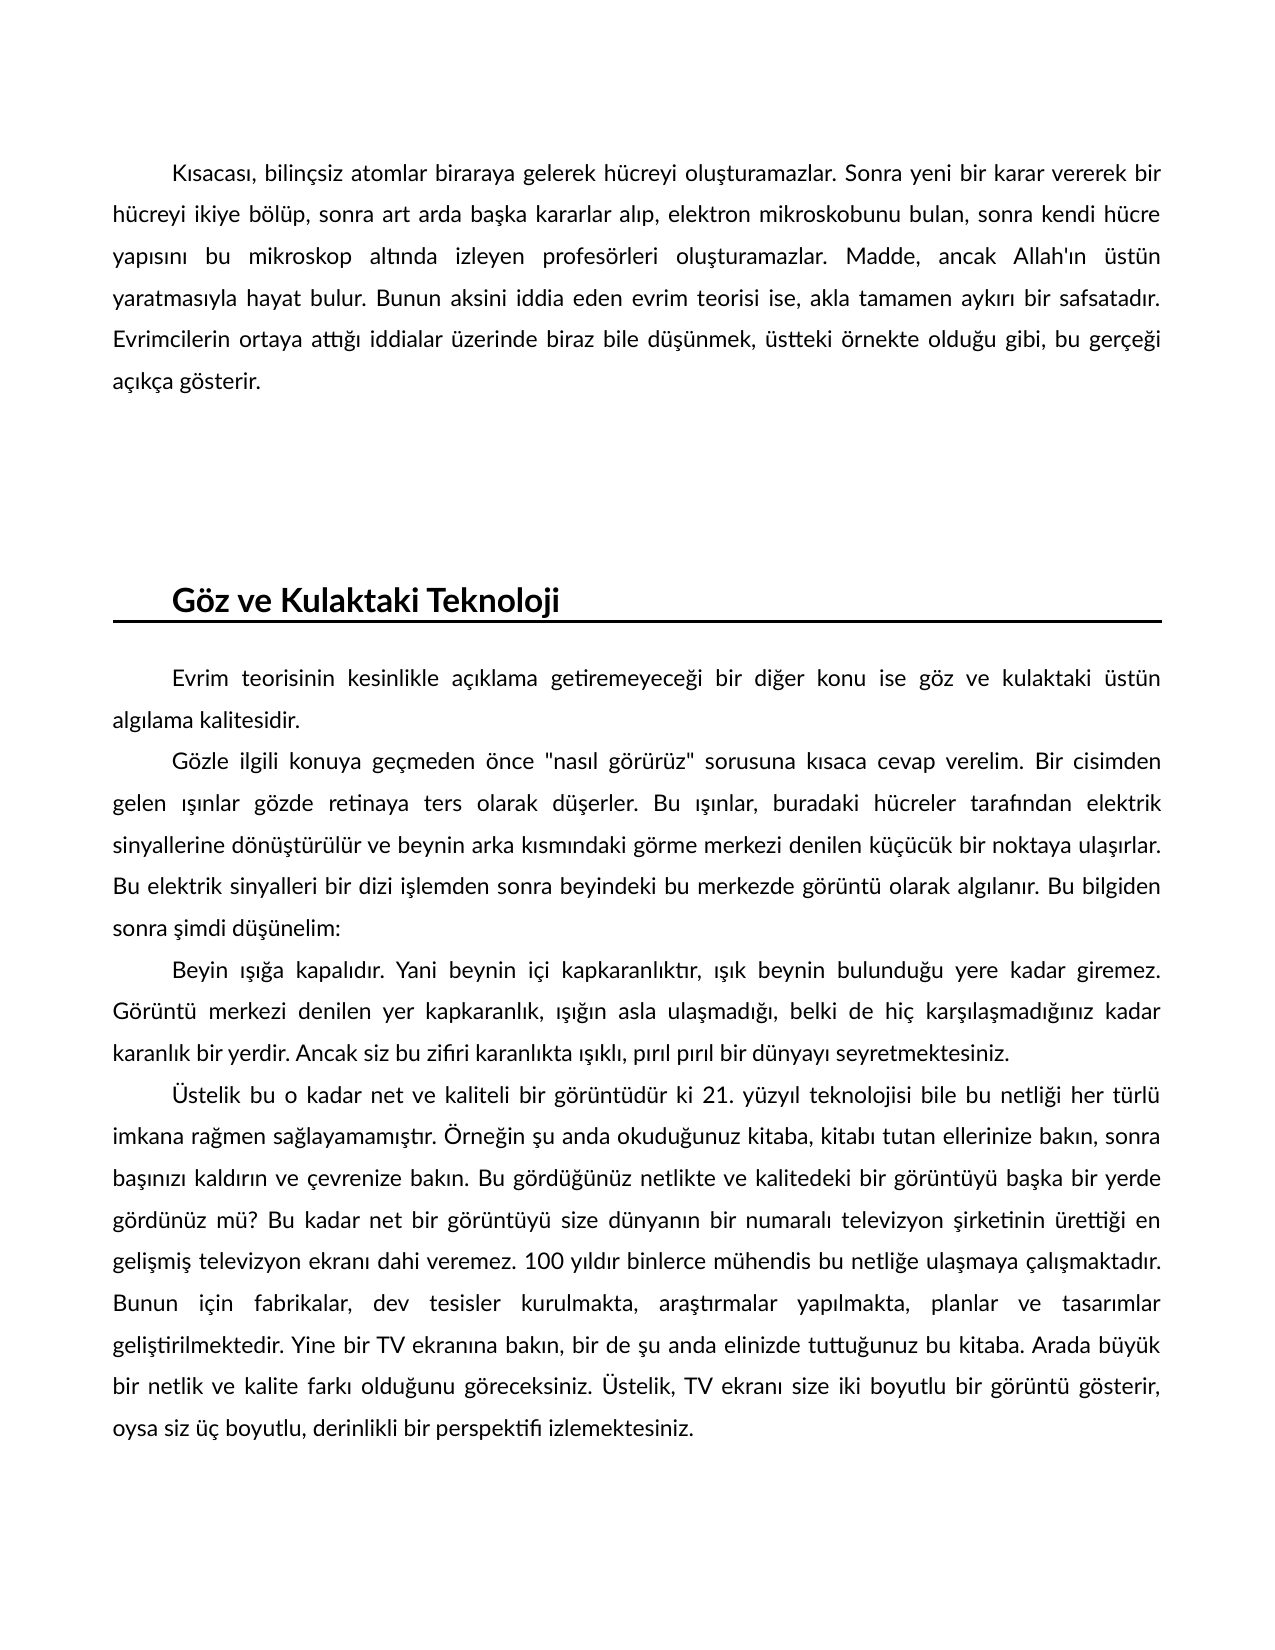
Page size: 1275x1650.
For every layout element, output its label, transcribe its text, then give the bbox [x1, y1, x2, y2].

text Göz ve Kulaktaki Teknoloji [112, 579, 1162, 623]
text Kısacası, bilinçsiz atomlar biraraya gelerek hücreyi oluşturamazlar. Sonra yeni bir karar vererek bir hücreyi ikiye bölüp, sonra art arda başka kararlar alıp, elektron mikroskobunu bulan, sonra kendi hücre yapısını bu mikroskop altında izleyen profesörleri oluşturamazlar. Madde, ancak Allah'ın üstün yaratmasıyla hayat bulur. Bunun aksini iddia eden evrim teorisi ise, akla tamamen aykırı bir safsatadır. Evrimcilerin ortaya attığı iddialar üzerinde biraz bile düşünmek, üstteki örnekte olduğu gibi, bu gerçeği açıkça gösterir. [112, 148, 1162, 398]
text Gözle ilgili konuya geçmeden önce "nasıl görürüz" sorusuna kısaca cevap verelim. Bir cisimden gelen ışınlar gözde retinaya ters olarak düşerler. Bu ışınlar, buradaki hücreler tarafından elektrik sinyallerine dönüştürülür ve beynin arka kısmındaki görme merkezi denilen küçücük bir noktaya ulaşırlar. Bu elektrik sinyalleri bir dizi işlemden sonra beyindeki bu merkezde görüntü olarak algılanır. Bu bilgiden sonra şimdi düşünelim: [112, 736, 1162, 945]
text Üstelik bu o kadar net ve kaliteli bir görüntüdür ki 21. yüzyıl teknolojisi bile bu netliği her türlü imkana rağmen sağlayamamıştır. Örneğin şu anda okuduğunuz kitaba, kitabı tutan ellerinize bakın, sonra başınızı kaldırın ve çevrenize bakın. Bu gördüğünüz netlikte ve kalitedeki bir görüntüyü başka bir yerde gördünüz mü? Bu kadar net bir görüntüyü size dünyanın bir numaralı televizyon şirketinin ürettiği en gelişmiş televizyon ekranı dahi veremez. 100 yıldır binlerce mühendis bu netliğe ulaşmaya çalışmaktadır. Bunun için fabrikalar, dev tesisler kurulmakta, araştırmalar yapılmakta, planlar ve tasarımlar geliştirilmektedir. Yine bir TV ekranına bakın, bir de şu anda elinizde tuttuğunuz bu kitaba. Arada büyük bir netlik ve kalite farkı olduğunu göreceksiniz. Üstelik, TV ekranı size iki boyutlu bir görüntü gösterir, oysa siz üç boyutlu, derinlikli bir perspektifi izlemektesiniz. [112, 1070, 1162, 1445]
text Evrim teorisinin kesinlikle açıklama getiremeyeceği bir diğer konu ise göz ve kulaktaki üstün algılama kalitesidir. [112, 653, 1162, 736]
text Beyin ışığa kapalıdır. Yani beynin içi kapkaranlıktır, ışık beynin bulunduğu yere kadar giremez. Görüntü merkezi denilen yer kapkaranlık, ışığın asla ulaşmadığı, belki de hiç karşılaşmadığınız kadar karanlık bir yerdir. Ancak siz bu zifiri karanlıkta ışıklı, pırıl pırıl bir dünyayı seyretmektesiniz. [112, 945, 1162, 1070]
